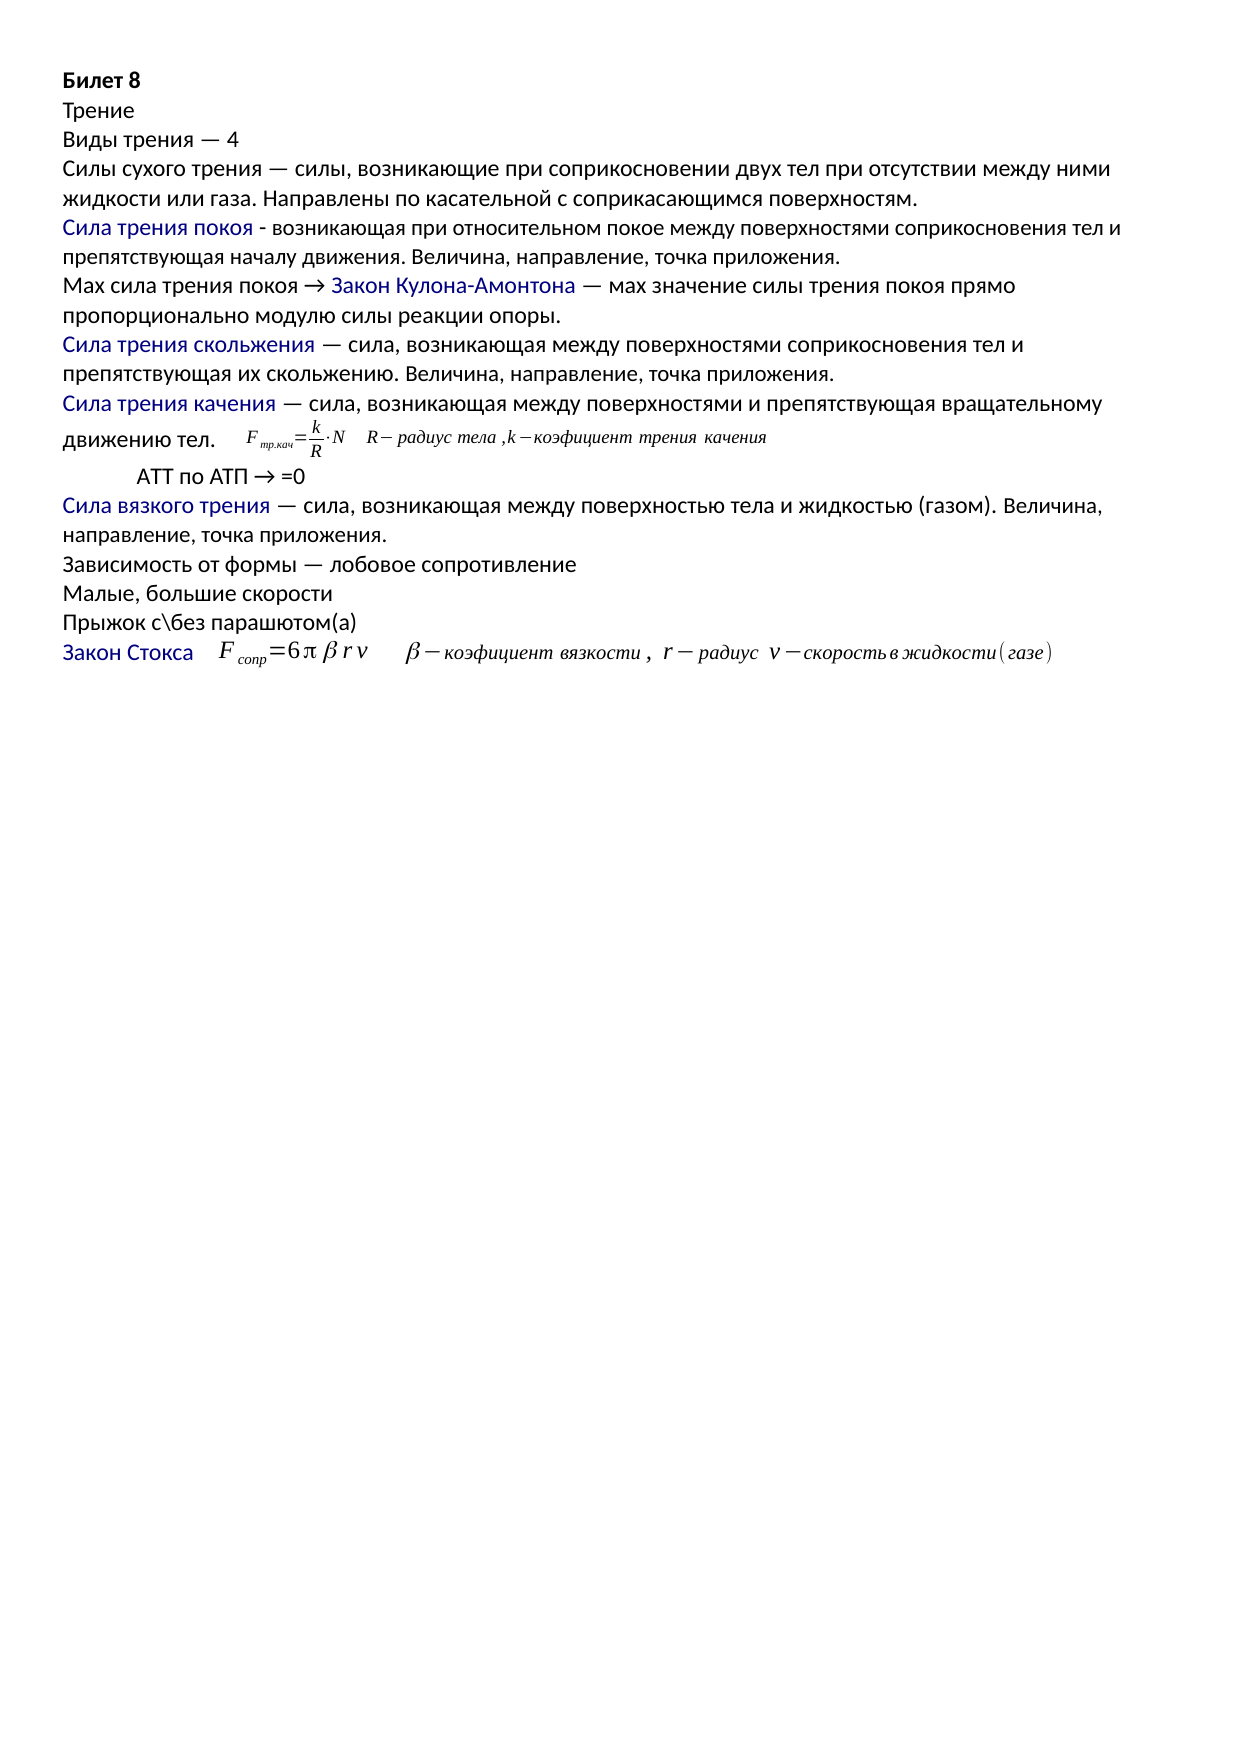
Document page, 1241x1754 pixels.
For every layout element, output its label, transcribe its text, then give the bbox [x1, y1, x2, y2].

text Сила трения скольжения — сила, возникающая между поверхностями соприкосновения тел и препятствующая их скольжению. Величина, направление, точка приложения. [62, 329, 1181, 388]
text Мах сила трения покоя → Закон Кулона-Амонтона — мах значение силы трения покоя прямо пропорционально модулю силы реакции опоры. [62, 271, 1181, 329]
text Виды трения — 4 [62, 124, 1181, 153]
text Зависимость от формы — лобовое сопротивление [62, 549, 1181, 578]
text Билет 8 [62, 66, 1181, 95]
text Сила трения качения — сила, возникающая между поверхностями и препятствующая вращательному движению тел. [62, 388, 1181, 461]
text Сила трения покоя - возникающая при относительном покое между поверхностями соприкосновения тел и препятствующая началу движения. Величина, направление, точка приложения. [62, 212, 1181, 271]
text Силы сухого трения — силы, возникающие при соприкосновении двух тел при отсутствии между ними жидкости или газа. Направлены по касательной с соприкасающимся поверхностям. [62, 153, 1181, 212]
text Трение [62, 95, 1181, 124]
text Сила вязкого трения — сила, возникающая между поверхностью тела и жидкостью (газом). Величина, направление, точка приложения. [62, 490, 1181, 549]
text Прыжок с\без парашютом(а) [62, 607, 1181, 636]
text AТТ по АТП → =0 [62, 461, 1181, 490]
text Малые, большие скорости [62, 578, 1181, 607]
text Закон Стокса [62, 636, 1181, 668]
